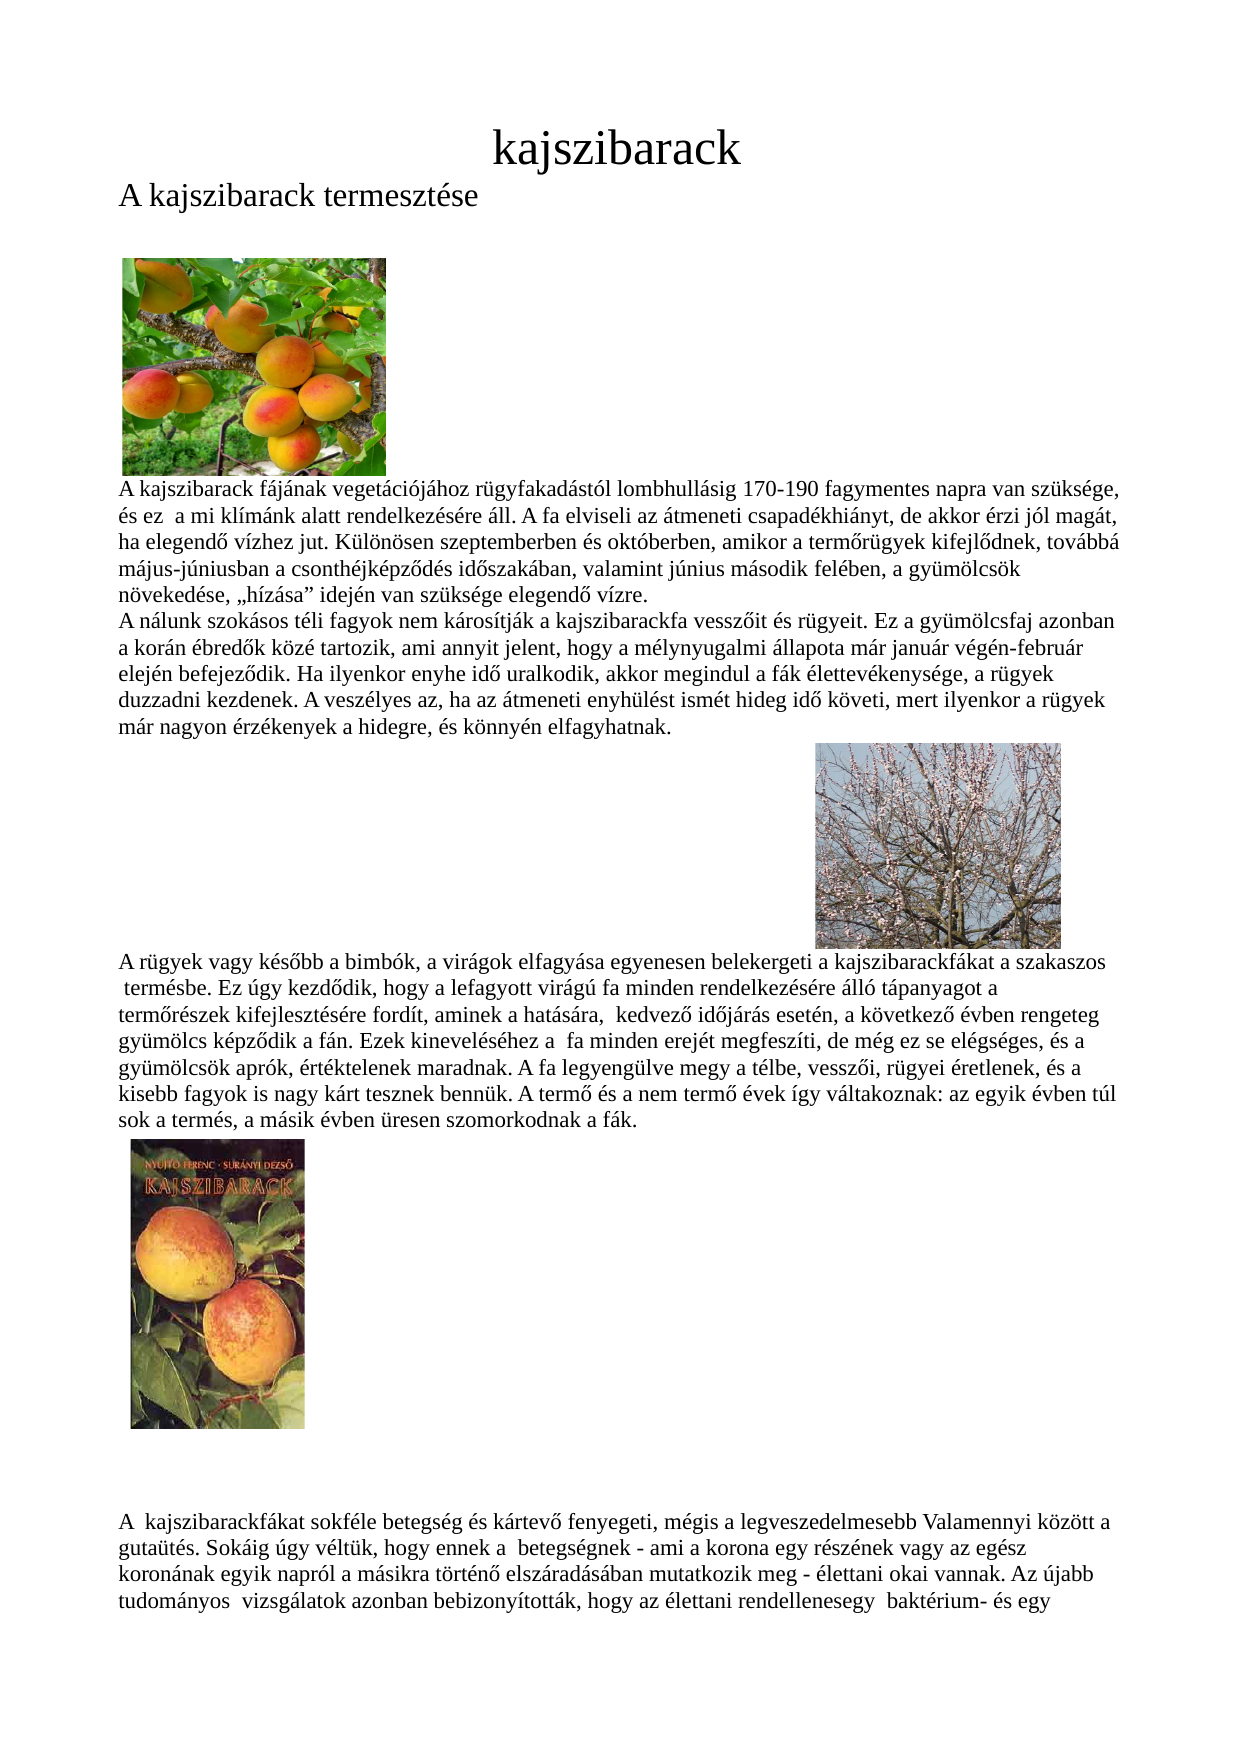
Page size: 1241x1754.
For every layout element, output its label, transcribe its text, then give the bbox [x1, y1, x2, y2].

picture [815, 743, 1061, 949]
text A kajszibarack termesztése [118, 176, 1122, 214]
text A nálunk szokásos téli fagyok nem károsítják a kajszibarackfa vesszőit és rügyeit. Ez a gyümölcsfaj azonban a korán ébredők közé tartozik, ami annyit jelent, hogy a mélynyugalmi állapota már január végén-február elején befejeződik. Ha ilyenkor enyhe idő uralkodik, akkor megindul a fák élettevékenysége, a rügyek duzzadni kezdenek. A veszélyes az, ha az átmeneti enyhülést ismét hideg idő követi, mert ilyenkor a rügyek már nagyon érzékenyek a hidegre, és könnyén elfagyhatnak. [118, 607, 1122, 739]
text A kajszibarack fájának vegetációjához rügyfakadástól lombhullásig 170-190 fagymentes napra van szüksége, és ez a mi klímánk alatt rendelkezésére áll. A fa elviseli az átmeneti csapadékhiányt, de akkor érzi jól magát, ha elegendő vízhez jut. Különösen szeptemberben és októberben, amikor a termőrügyek kifejlődnek, továbbá május-júniusban a csonthéjképződés időszakában, valamint június második felében, a gyümölcsök növekedése, „hízása” idején van szüksége elegendő vízre. [118, 252, 1122, 607]
picture [122, 258, 386, 476]
text A rügyek vagy később a bimbók, a virágok elfagyása egyenesen belekergeti a kajszibarackfákat a szakaszos [118, 739, 1122, 974]
text A kajszibarackfákat sokféle betegség és kártevő fenyegeti, mégis a legveszedelmesebb Valamennyi között a gutaütés. Sokáig úgy véltük, hogy ennek a betegségnek - ami a korona egy részének vagy az egész koronának egyik napról a másikra történő elszáradásában mutatkozik meg - élettani okai vannak. Az újabb tudományos vizsgálatok azonban bebizonyították, hogy az élettani rendellenesegy baktérium- és egy [118, 1508, 1122, 1613]
picture [130, 1139, 305, 1429]
text kajszibarack [118, 118, 1122, 176]
text termésbe. Ez úgy kezdődik, hogy a lefagyott virágú fa minden rendelkezésére álló tápanyagot a termőrészek kifejlesztésére fordít, aminek a hatására, kedvező időjárás esetén, a következő évben rengeteg gyümölcs képződik a fán. Ezek kineveléséhez a fa minden erejét megfeszíti, de még ez se elégséges, és a gyümölcsök aprók, értéktelenek maradnak. A fa legyengülve megy a télbe, vesszői, rügyei éretlenek, és a kisebb fagyok is nagy kárt tesznek bennük. A termő és a nem termő évek így váltakoznak: az egyik évben túl sok a termés, a másik évben üresen szomorkodnak a fák. [118, 974, 1122, 1133]
